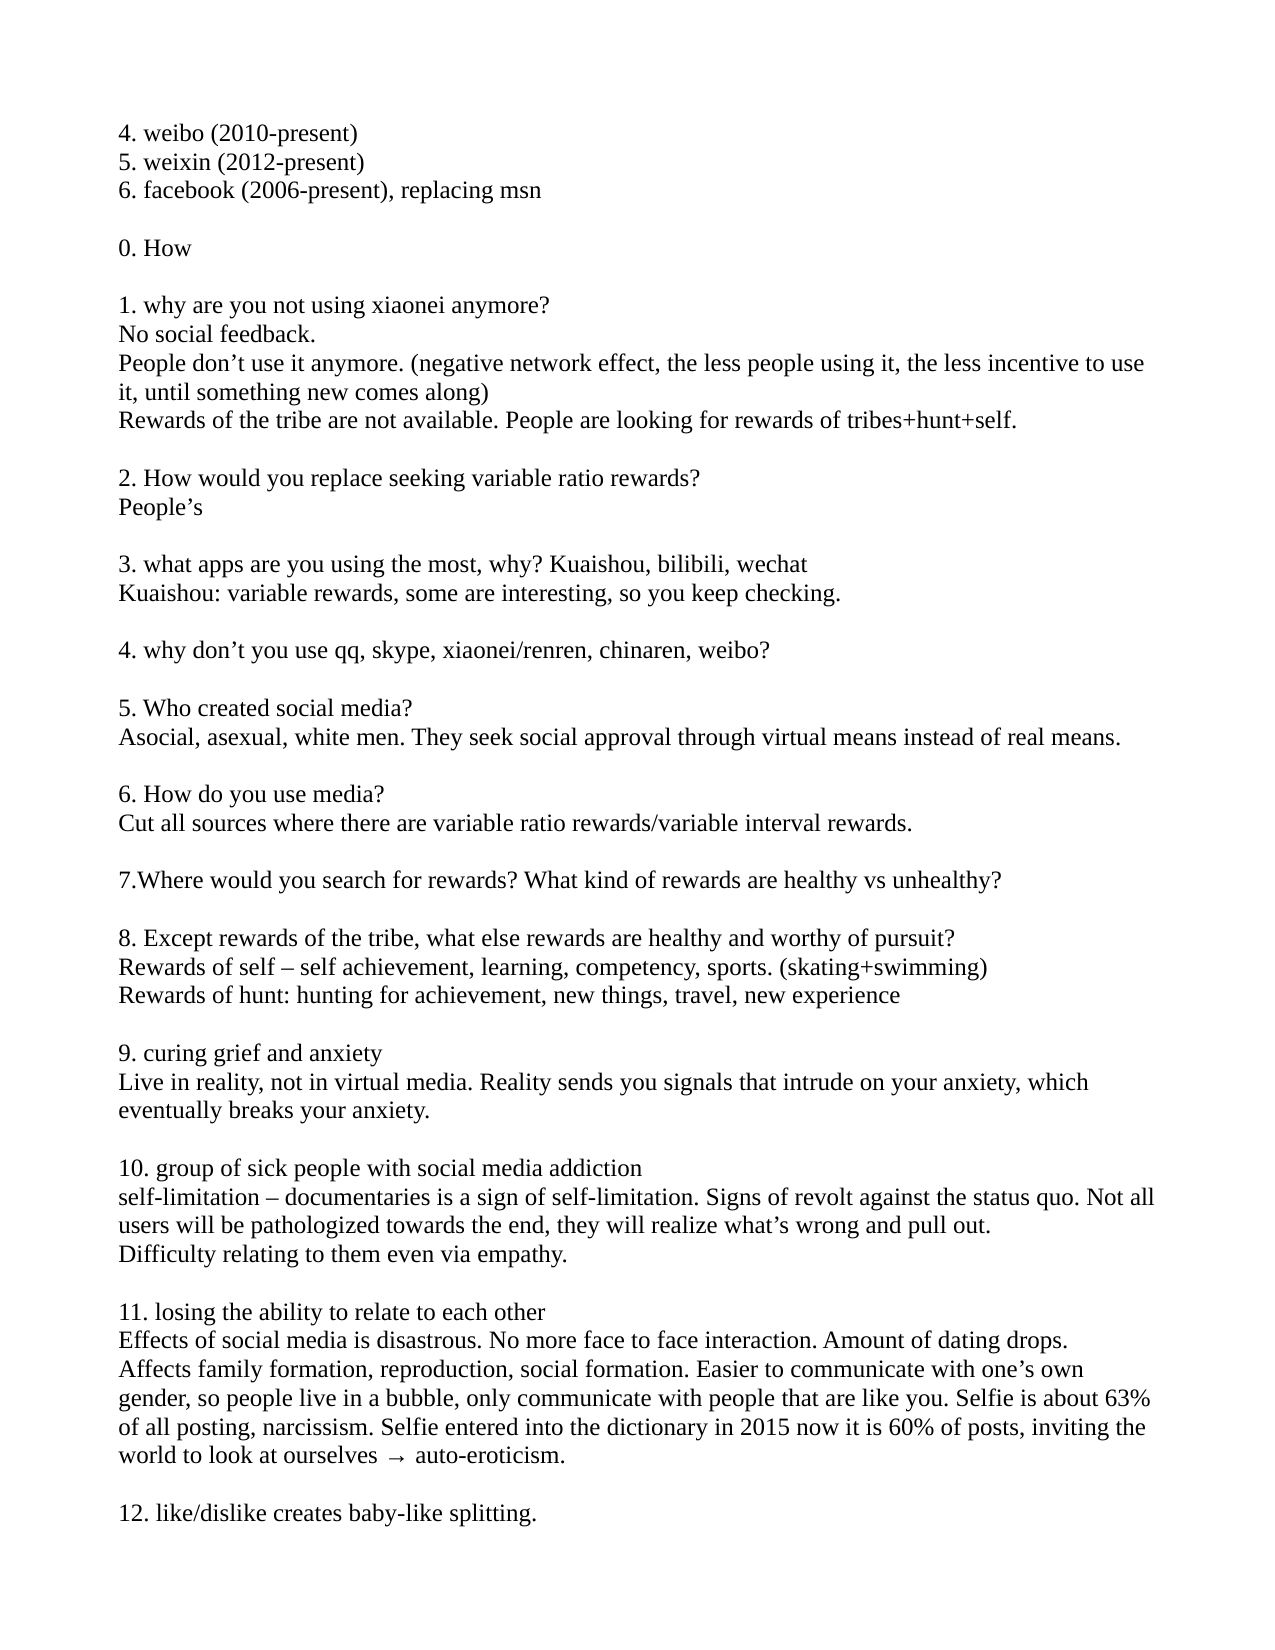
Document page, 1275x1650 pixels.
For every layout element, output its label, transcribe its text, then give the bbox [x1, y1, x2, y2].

text 5. weixin (2012-present) [118, 147, 1157, 176]
text 11. losing the ability to relate to each other [118, 1297, 1157, 1326]
text Kuaishou: variable rewards, some are interesting, so you keep checking. [118, 578, 1157, 607]
text 9. curing grief and anxiety [118, 1038, 1157, 1067]
text 3. what apps are you using the most, why? Kuaishou, bilibili, wechat [118, 549, 1157, 578]
text Rewards of hunt: hunting for achievement, new things, travel, new experience [118, 981, 1157, 1009]
text Rewards of the tribe are not available. People are looking for rewards of tribes+hunt+self. [118, 406, 1157, 434]
text 10. group of sick people with social media addiction [118, 1153, 1157, 1182]
text 4. weibo (2010-present) [118, 118, 1157, 147]
text 12. like/dislike creates baby-like splitting. [118, 1498, 1157, 1527]
text 8. Except rewards of the tribe, what else rewards are healthy and worthy of pursuit? [118, 923, 1157, 952]
text Rewards of self – self achievement, learning, competency, sports. (skating+swimming) [118, 952, 1157, 981]
text 2. How would you replace seeking variable ratio rewards? [118, 463, 1157, 492]
text 6. How do you use media? [118, 779, 1157, 808]
text 5. Who created social media? [118, 693, 1157, 722]
text Asocial, asexual, white men. They seek social approval through virtual means instead of real means. [118, 722, 1157, 751]
text 1. why are you not using xiaonei anymore? [118, 291, 1157, 319]
text self-limitation – documentaries is a sign of self-limitation. Signs of revolt against the status quo. Not all users will be pathologized towards the end, they will realize what’s wrong and pull out. [118, 1182, 1157, 1239]
text 0. How [118, 233, 1157, 262]
text 7.Where would you search for rewards? What kind of rewards are healthy vs unhealthy? [118, 866, 1157, 894]
text Live in reality, not in virtual media. Reality sends you signals that intrude on your anxiety, which eventually breaks your anxiety. [118, 1067, 1157, 1124]
text No social feedback. [118, 319, 1157, 348]
text People’s [118, 492, 1157, 521]
text People don’t use it anymore. (negative network effect, the less people using it, the less incentive to use it, until something new comes along) [118, 348, 1157, 406]
text Affects family formation, reproduction, social formation. Easier to communicate with one’s own gender, so people live in a bubble, only communicate with people that are like you. Selfie is about 63% of all posting, narcissism. Selfie entered into the dictionary in 2015 now it is 60% of posts, inviting the world to look at ourselves → auto-eroticism. [118, 1354, 1157, 1469]
text 6. facebook (2006-present), replacing msn [118, 176, 1157, 204]
text 4. why don’t you use qq, skype, xiaonei/renren, chinaren, weibo? [118, 636, 1157, 664]
text Difficulty relating to them even via empathy. [118, 1239, 1157, 1268]
text Cut all sources where there are variable ratio rewards/variable interval rewards. [118, 808, 1157, 837]
text Effects of social media is disastrous. No more face to face interaction. Amount of dating drops. [118, 1326, 1157, 1354]
